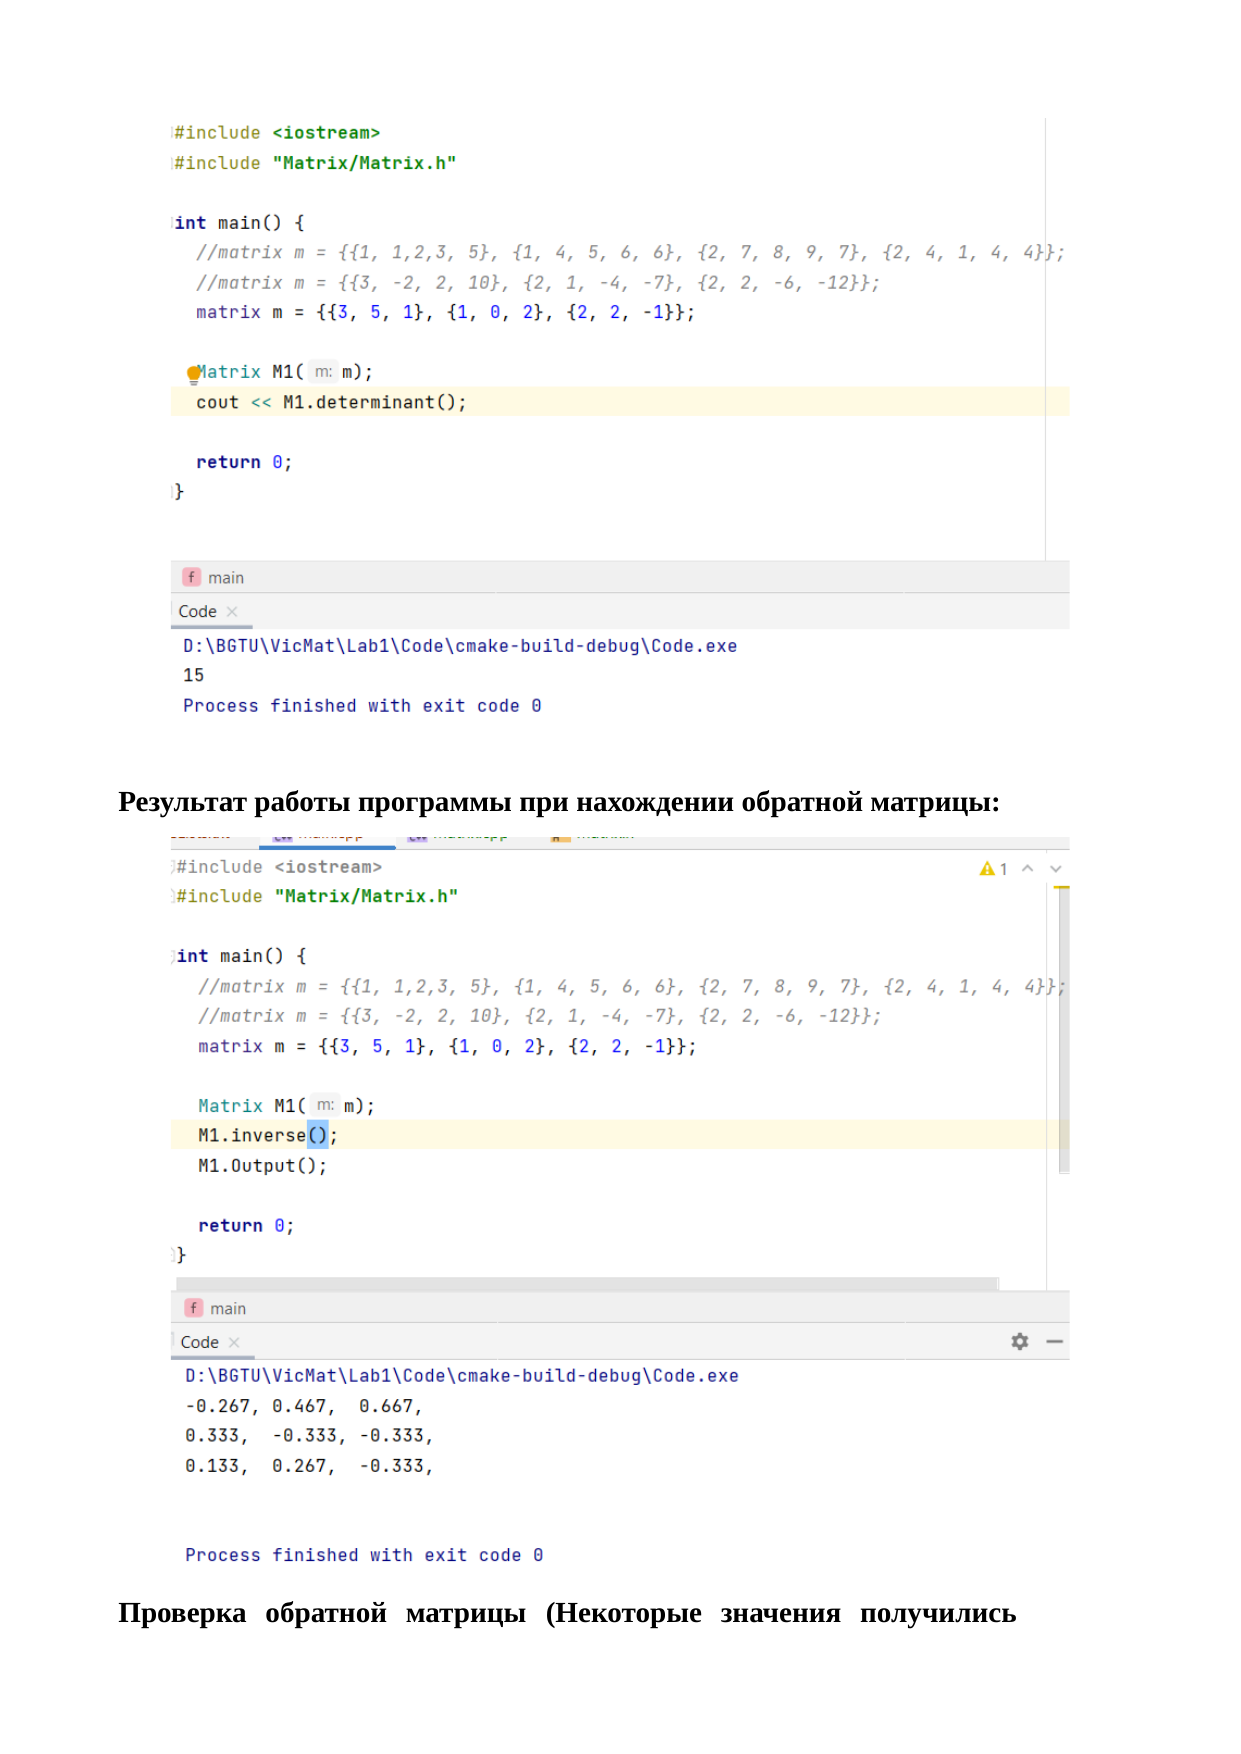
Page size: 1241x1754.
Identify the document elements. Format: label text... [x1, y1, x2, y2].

text Результат работы программы при нахождении обратной матрицы: [118, 784, 1017, 818]
picture [170, 837, 1070, 1572]
text Проверка обратной матрицы (Некоторые значения получились [118, 1557, 1017, 1629]
picture [170, 118, 1070, 727]
